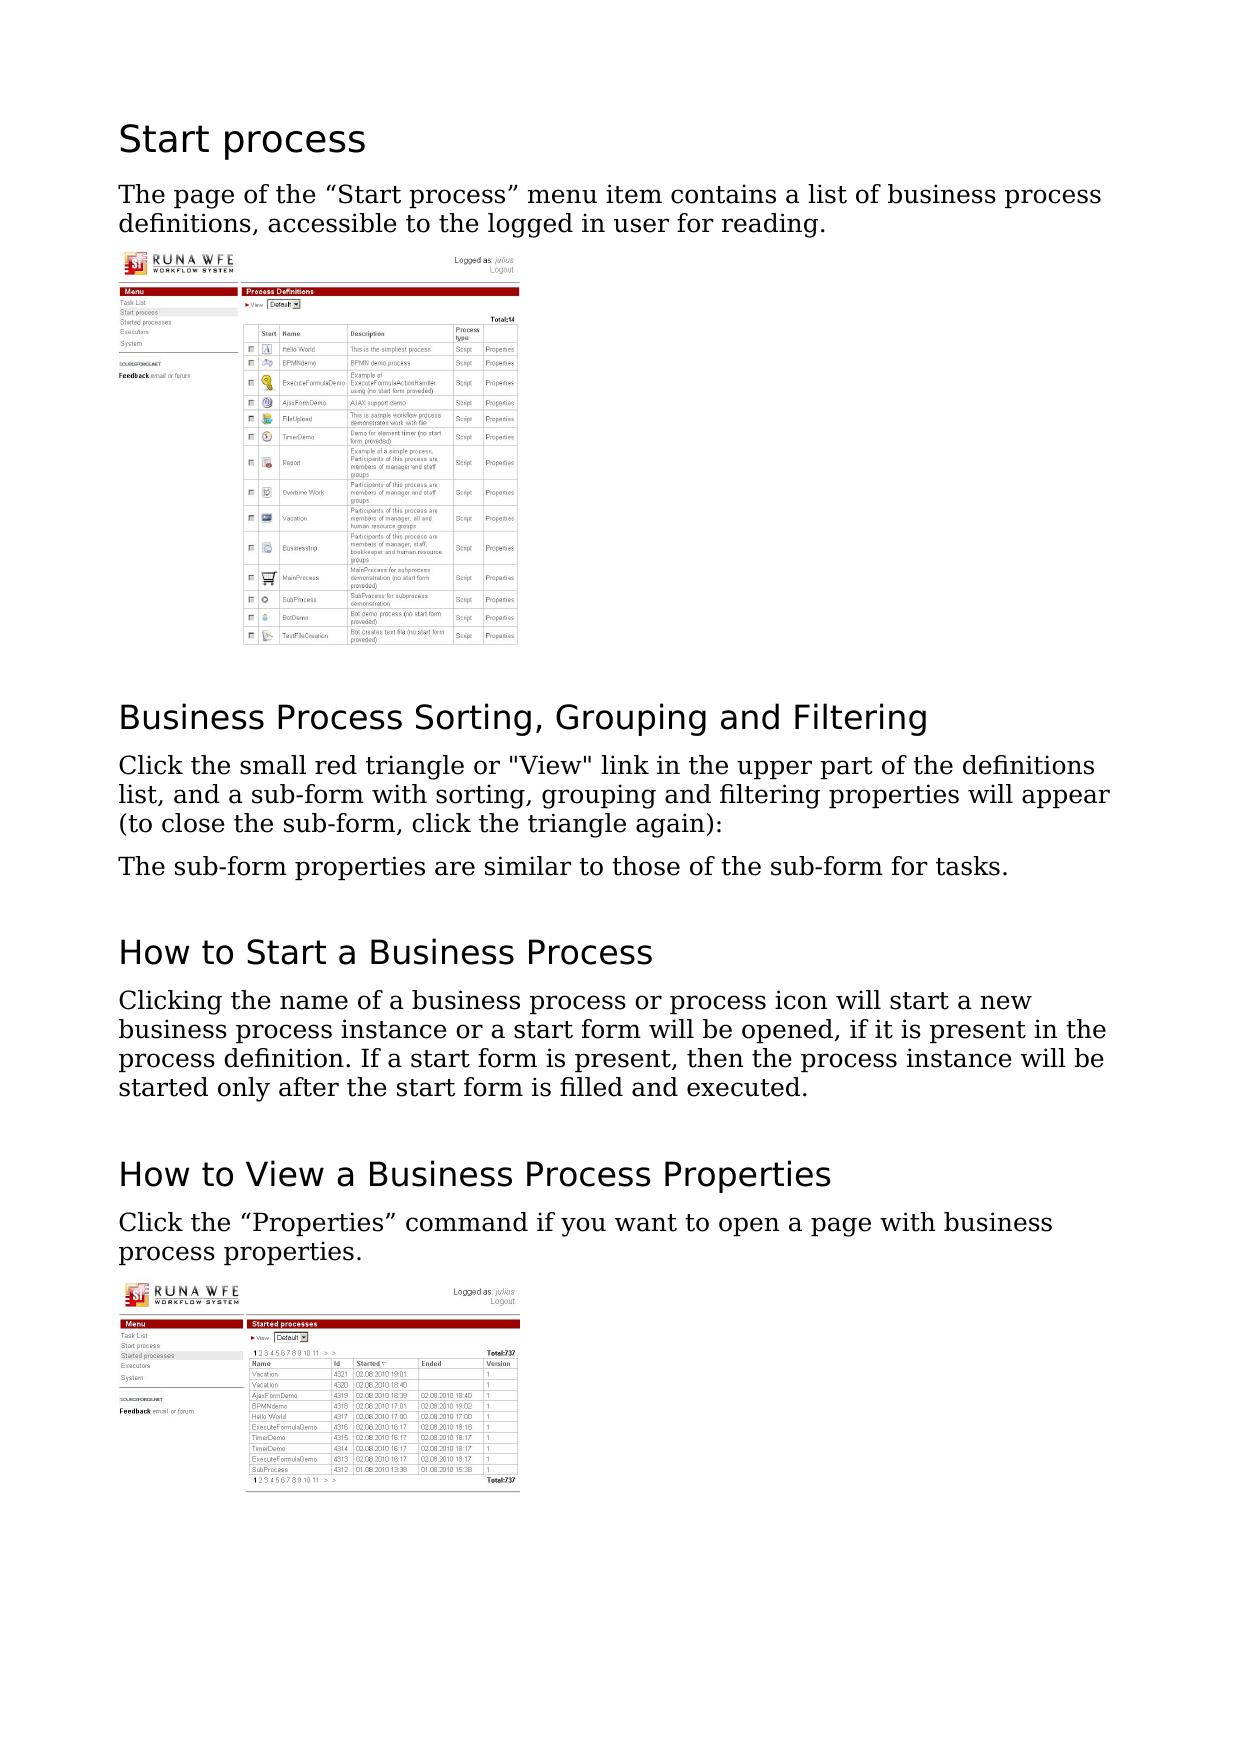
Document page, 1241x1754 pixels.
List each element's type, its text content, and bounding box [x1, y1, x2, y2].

subtitle How to Start a Business Process [118, 934, 1122, 973]
text Click the small red triangle or "View" link in the upper part of the definitions list, and a sub-form with sorting, grouping and filtering properties will appear (to close the sub-form, click the triangle again): [118, 751, 1122, 838]
text Clicking the name of a business process or process icon will start a new business process instance or a start form will be opened, if it is present in the process definition. If a start form is present, then the process instance will be started only after the start form is filled and executed. [118, 986, 1122, 1103]
text The page of the “Start process” menu item contains a list of business process definitions, accessible to the logged in user for reading. [118, 180, 1122, 238]
subtitle Business Process Sorting, Grouping and Filtering [118, 699, 1122, 737]
text Click the “Properties” command if you want to open a page with business process properties. [118, 1208, 1122, 1266]
subtitle Start process [118, 118, 1122, 162]
text The sub-form properties are similar to those of the sub-form for tasks. [118, 852, 1122, 881]
subtitle How to View a Business Process Properties [118, 1155, 1122, 1194]
